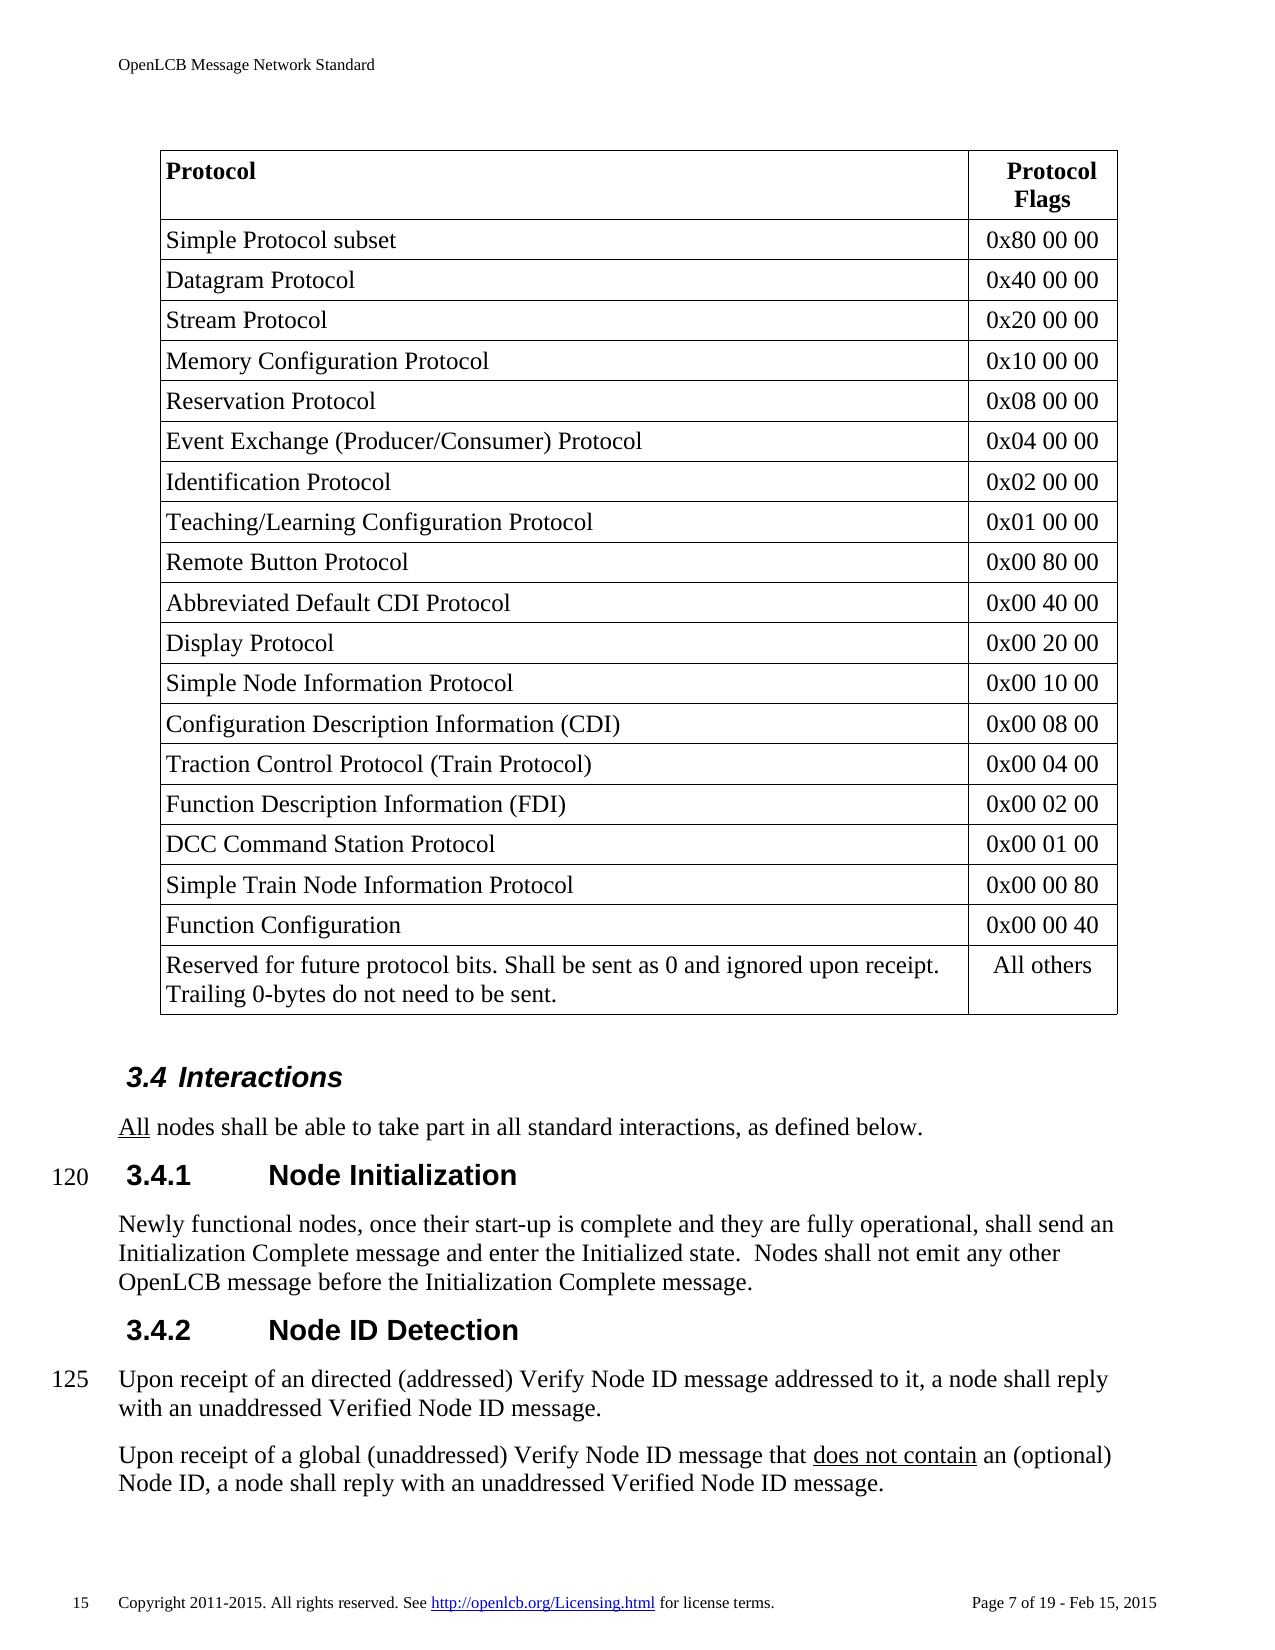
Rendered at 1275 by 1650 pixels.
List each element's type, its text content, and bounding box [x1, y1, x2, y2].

table_header Protocol Flags [969, 151, 1117, 219]
table_cell 0x00 08 00 [969, 704, 1117, 743]
table_cell 0x00 10 00 [969, 664, 1117, 703]
text All nodes shall be able to take part in all standard interactions, as defined below. [118, 1112, 1157, 1140]
table_cell 0x00 40 00 [969, 583, 1117, 622]
table_cell 0x10 00 00 [969, 341, 1117, 380]
table_cell Simple Node Information Protocol [161, 664, 968, 703]
table_cell Simple Train Node Information Protocol [161, 865, 968, 904]
table_cell Simple Protocol subset [161, 220, 968, 259]
table_cell Datagram Protocol [161, 260, 968, 300]
table_cell DCC Command Station Protocol [161, 825, 968, 864]
table_cell 0x80 00 00 [969, 220, 1117, 259]
table_cell Reserved for future protocol bits. Shall be sent as 0 and ignored upon receipt. Trailing 0-bytes do not need to be sent. [161, 946, 968, 1014]
text Upon receipt of an directed (addressed) Verify Node ID message addressed to it, a node shall reply with an unaddressed Verified Node ID message. [118, 1364, 1157, 1422]
table_header Protocol [161, 151, 968, 219]
table_cell 0x00 00 80 [969, 865, 1117, 904]
table_cell All others [969, 946, 1117, 1014]
table_cell Function Description Information (FDI) [161, 785, 968, 824]
table_cell Teaching/Learning Configuration Protocol [161, 502, 968, 542]
table_cell 0x00 04 00 [969, 744, 1117, 783]
table_cell Abbreviated Default CDI Protocol [161, 583, 968, 622]
text Newly functional nodes, once their start-up is complete and they are fully operational, shall send an Initialization Complete message and enter the Initialized state. Nodes shall not emit any other OpenLCB message before the Initialization Complete message. [118, 1209, 1157, 1296]
table_cell 0x02 00 00 [969, 462, 1117, 501]
table_cell Stream Protocol [161, 301, 968, 340]
table_cell 0x00 02 00 [969, 785, 1117, 824]
table_cell Function Configuration [161, 905, 968, 945]
table_cell Event Exchange (Producer/Consumer) Protocol [161, 422, 968, 461]
table_cell 0x20 00 00 [969, 301, 1117, 340]
subtitle Node ID Detection [118, 1313, 1157, 1347]
table_cell Identification Protocol [161, 462, 968, 501]
table_cell 0x08 00 00 [969, 381, 1117, 421]
subtitle Node Initialization [118, 1158, 1157, 1192]
table_cell 0x00 80 00 [969, 543, 1117, 582]
table_cell Memory Configuration Protocol [161, 341, 968, 380]
table_cell Reservation Protocol [161, 381, 968, 421]
table_cell 0x00 01 00 [969, 825, 1117, 864]
table_cell 0x01 00 00 [969, 502, 1117, 542]
table_cell 0x40 00 00 [969, 260, 1117, 300]
text Upon receipt of a global (unaddressed) Verify Node ID message that does not contain an (optional) Node ID, a node shall reply with an unaddressed Verified Node ID message. [118, 1440, 1157, 1497]
table_cell 0x04 00 00 [969, 422, 1117, 461]
table_cell Traction Control Protocol (Train Protocol) [161, 744, 968, 783]
table_cell Configuration Description Information (CDI) [161, 704, 968, 743]
table_cell 0x00 20 00 [969, 623, 1117, 662]
table_cell Remote Button Protocol [161, 543, 968, 582]
subtitle Interactions [118, 1060, 1157, 1094]
table_cell 0x00 00 40 [969, 905, 1117, 945]
table_cell Display Protocol [161, 623, 968, 662]
